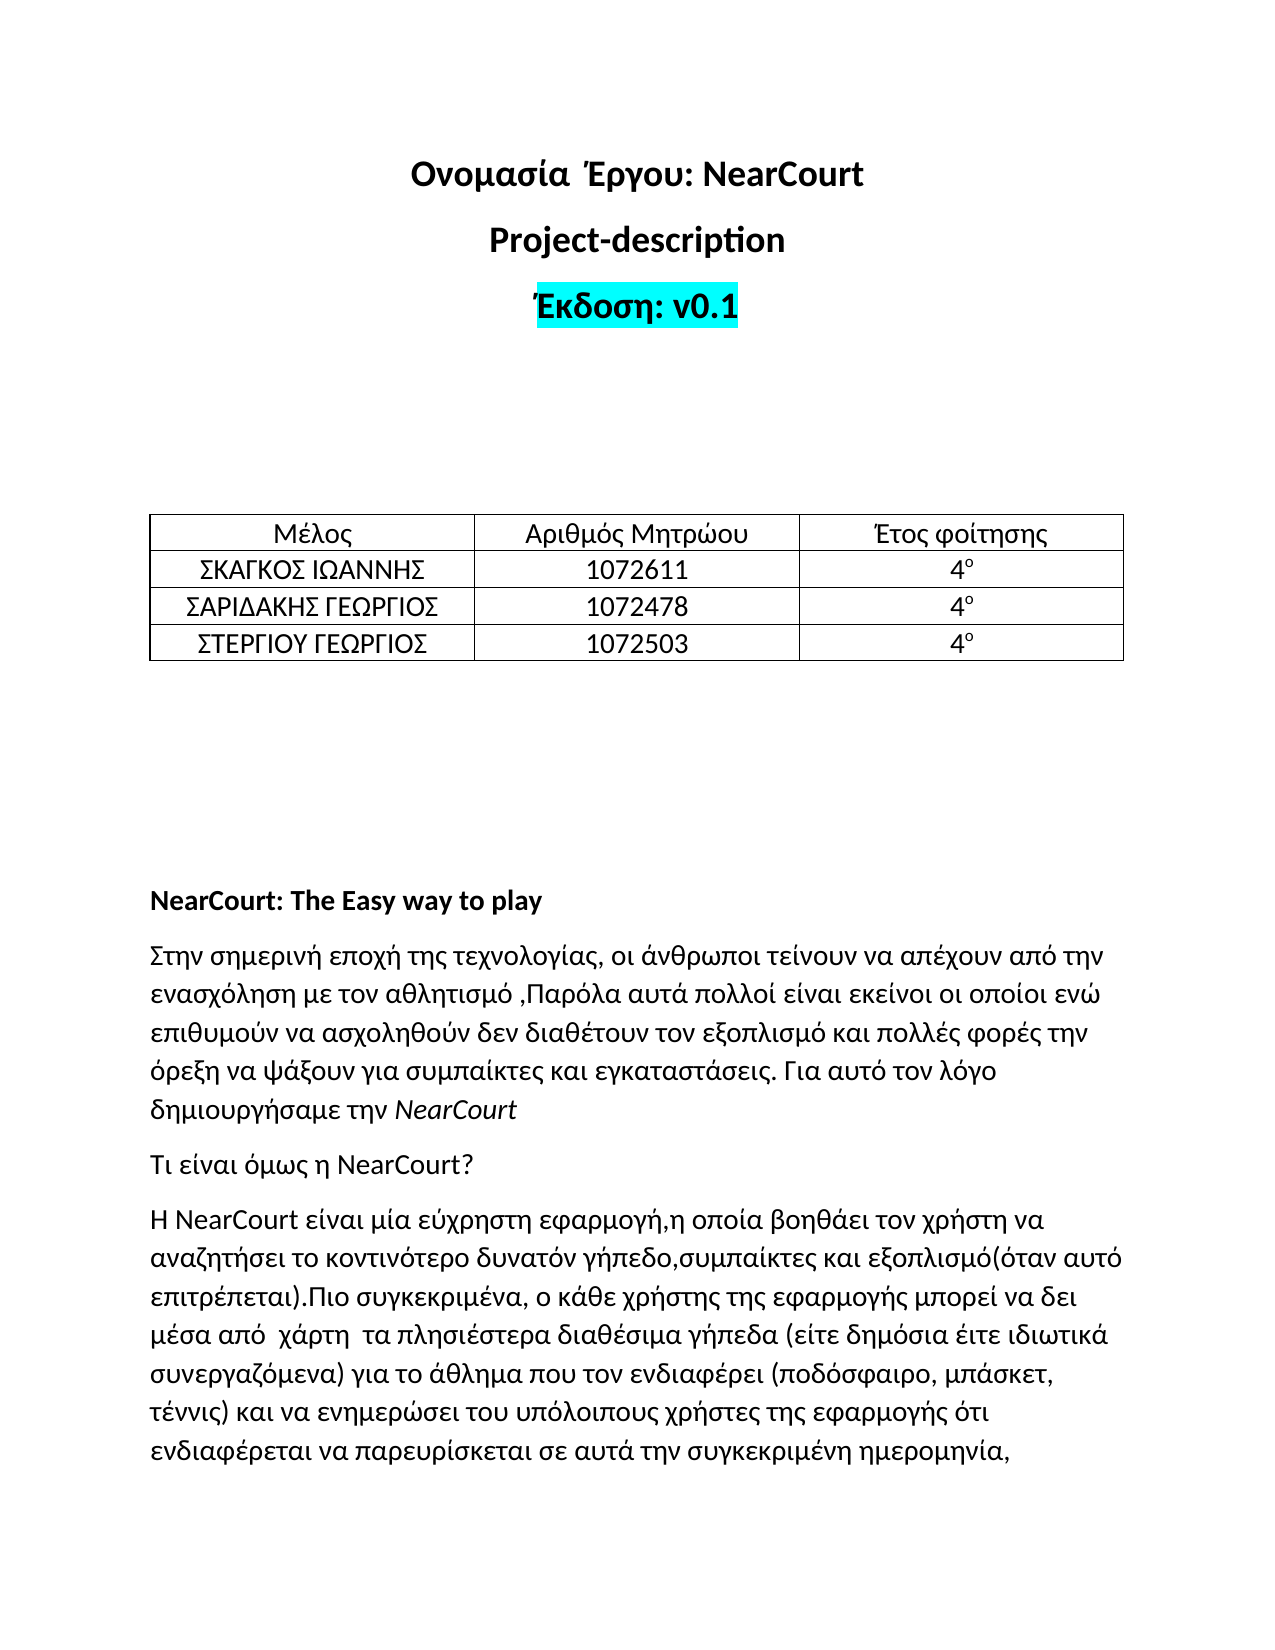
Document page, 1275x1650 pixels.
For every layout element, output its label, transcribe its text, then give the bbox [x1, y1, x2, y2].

table_cell 1072478 [475, 588, 799, 624]
table_cell ΣΑΡΙΔΑΚΗΣ ΓΕΩΡΓΙΟΣ [151, 588, 474, 624]
text Ονομασία Έργου: NearCourt [150, 150, 1125, 196]
text Στην σημερινή εποχή της τεχνολογίας, οι άνθρωποι τείνουν να απέχουν από την ενασχόληση με τον αθλητισμό ,Παρόλα αυτά πολλοί είναι εκείνοι οι οποίοι ενώ επιθυμούν να ασχοληθούν δεν διαθέτουν τον εξοπλισμό και πολλές φορές την όρεξη να ψάξουν για συμπαίκτες και εγκαταστάσεις. Για αυτό τον λόγο δημιουργήσαμε την NearCourt [150, 937, 1125, 1126]
table_header Έτος φοίτησης [800, 515, 1123, 550]
text Project-description [150, 216, 1125, 262]
table_cell 1072503 [475, 625, 799, 660]
table_cell 4ο [800, 551, 1123, 587]
table_header Μέλος [151, 515, 474, 550]
table_cell ΣΤΕΡΓΙΟΥ ΓΕΩΡΓΙΟΣ [151, 625, 474, 660]
text Η NearCourt είναι μία εύχρηστη εφαρμογή,η οποία βοηθάει τον χρήστη να αναζητήσει το κοντινότερο δυνατόν γήπεδο,συμπαίκτες και εξοπλισμό(όταν αυτό επιτρέπεται).Πιο συγκεκριμένα, ο κάθε χρήστης της εφαρμογής μπορεί να δει μέσα από χάρτη τα πλησιέστερα διαθέσιμα γήπεδα (είτε δημόσια έιτε ιδιωτικά συνεργαζόμενα) για το άθλημα που τον ενδιαφέρει (ποδόσφαιρο, μπάσκετ, τέννις) και να ενημερώσει του υπόλοιπους χρήστες της εφαρμογής ότι ενδιαφέρεται να παρευρίσκεται σε αυτά την συγκεκριμένη ημερομηνία, [150, 1201, 1125, 1467]
table_cell 4ο [800, 588, 1123, 624]
table_cell ΣΚΑΓΚΟΣ ΙΩΑΝΝΗΣ [151, 551, 474, 587]
text NearCourt: The Easy way to play [150, 882, 1125, 917]
table_header Αριθμός Μητρώου [475, 515, 799, 550]
text Τι είναι όμως η NearCourt? [150, 1146, 1125, 1181]
table_cell 4ο [800, 625, 1123, 660]
text Έκδοση: v0.1 [150, 282, 1125, 328]
table_cell 1072611 [475, 551, 799, 587]
